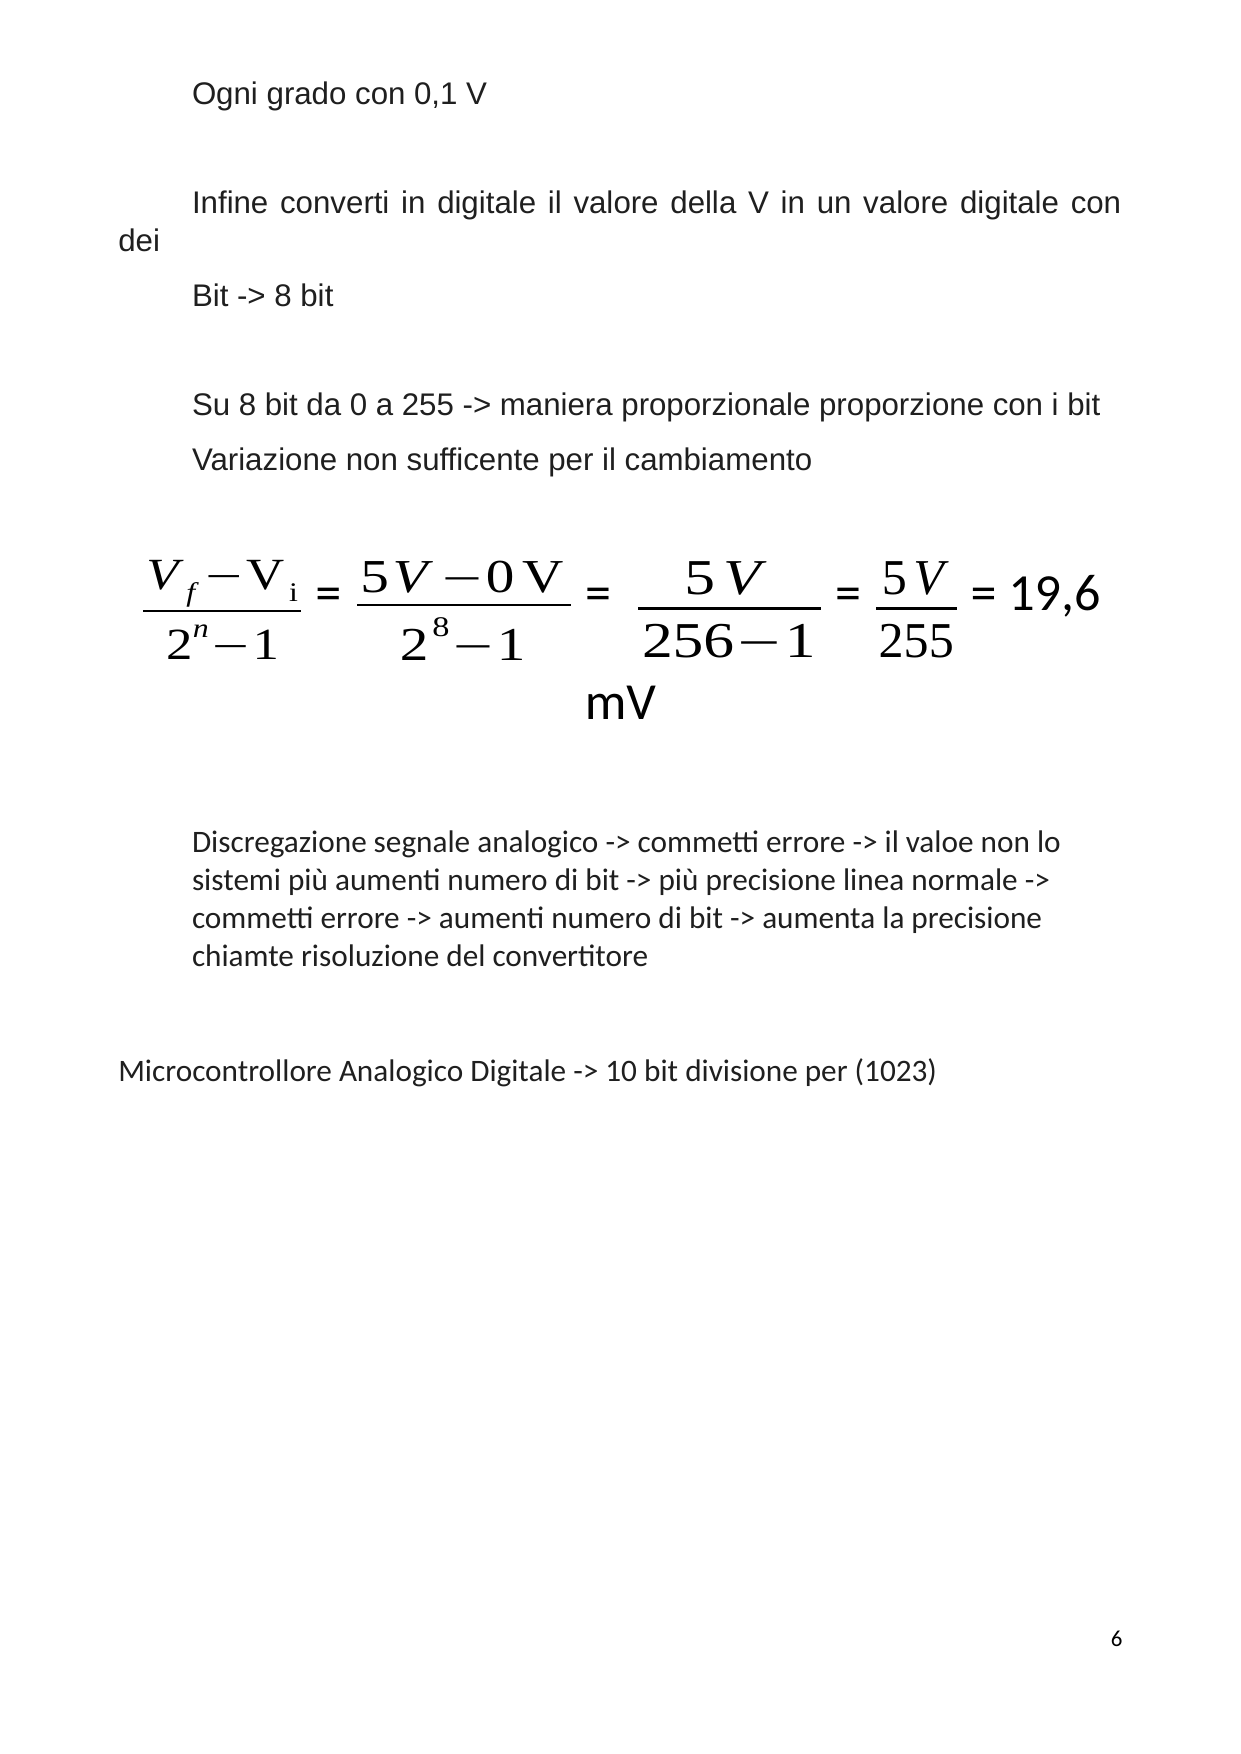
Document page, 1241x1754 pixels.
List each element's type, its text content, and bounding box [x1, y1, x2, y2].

text Infine converti in digitale il valore della V in un valore digitale con dei [118, 184, 1122, 258]
text Su 8 bit da 0 a 255 -> maniera proporzionale proporzione con i bit [118, 386, 1122, 422]
text sistemi più aumenti numero di bit -> più precisione linea normale -> [118, 860, 1122, 898]
text Ogni grado con 0,1 V [118, 75, 1122, 111]
text = = = = 19,6 mV [118, 551, 1122, 733]
text Variazione non sufficente per il cambiamento [118, 441, 1122, 477]
text Bit -> 8 bit [118, 277, 1122, 313]
text Discregazione segnale analogico -> commetti errore -> il valoe non lo [118, 822, 1122, 860]
text chiamte risoluzione del convertitore [118, 936, 1122, 974]
text commetti errore -> aumenti numero di bit -> aumenta la precisione [118, 898, 1122, 936]
text Microcontrollore Analogico Digitale -> 10 bit divisione per (1023) [118, 1051, 1122, 1089]
